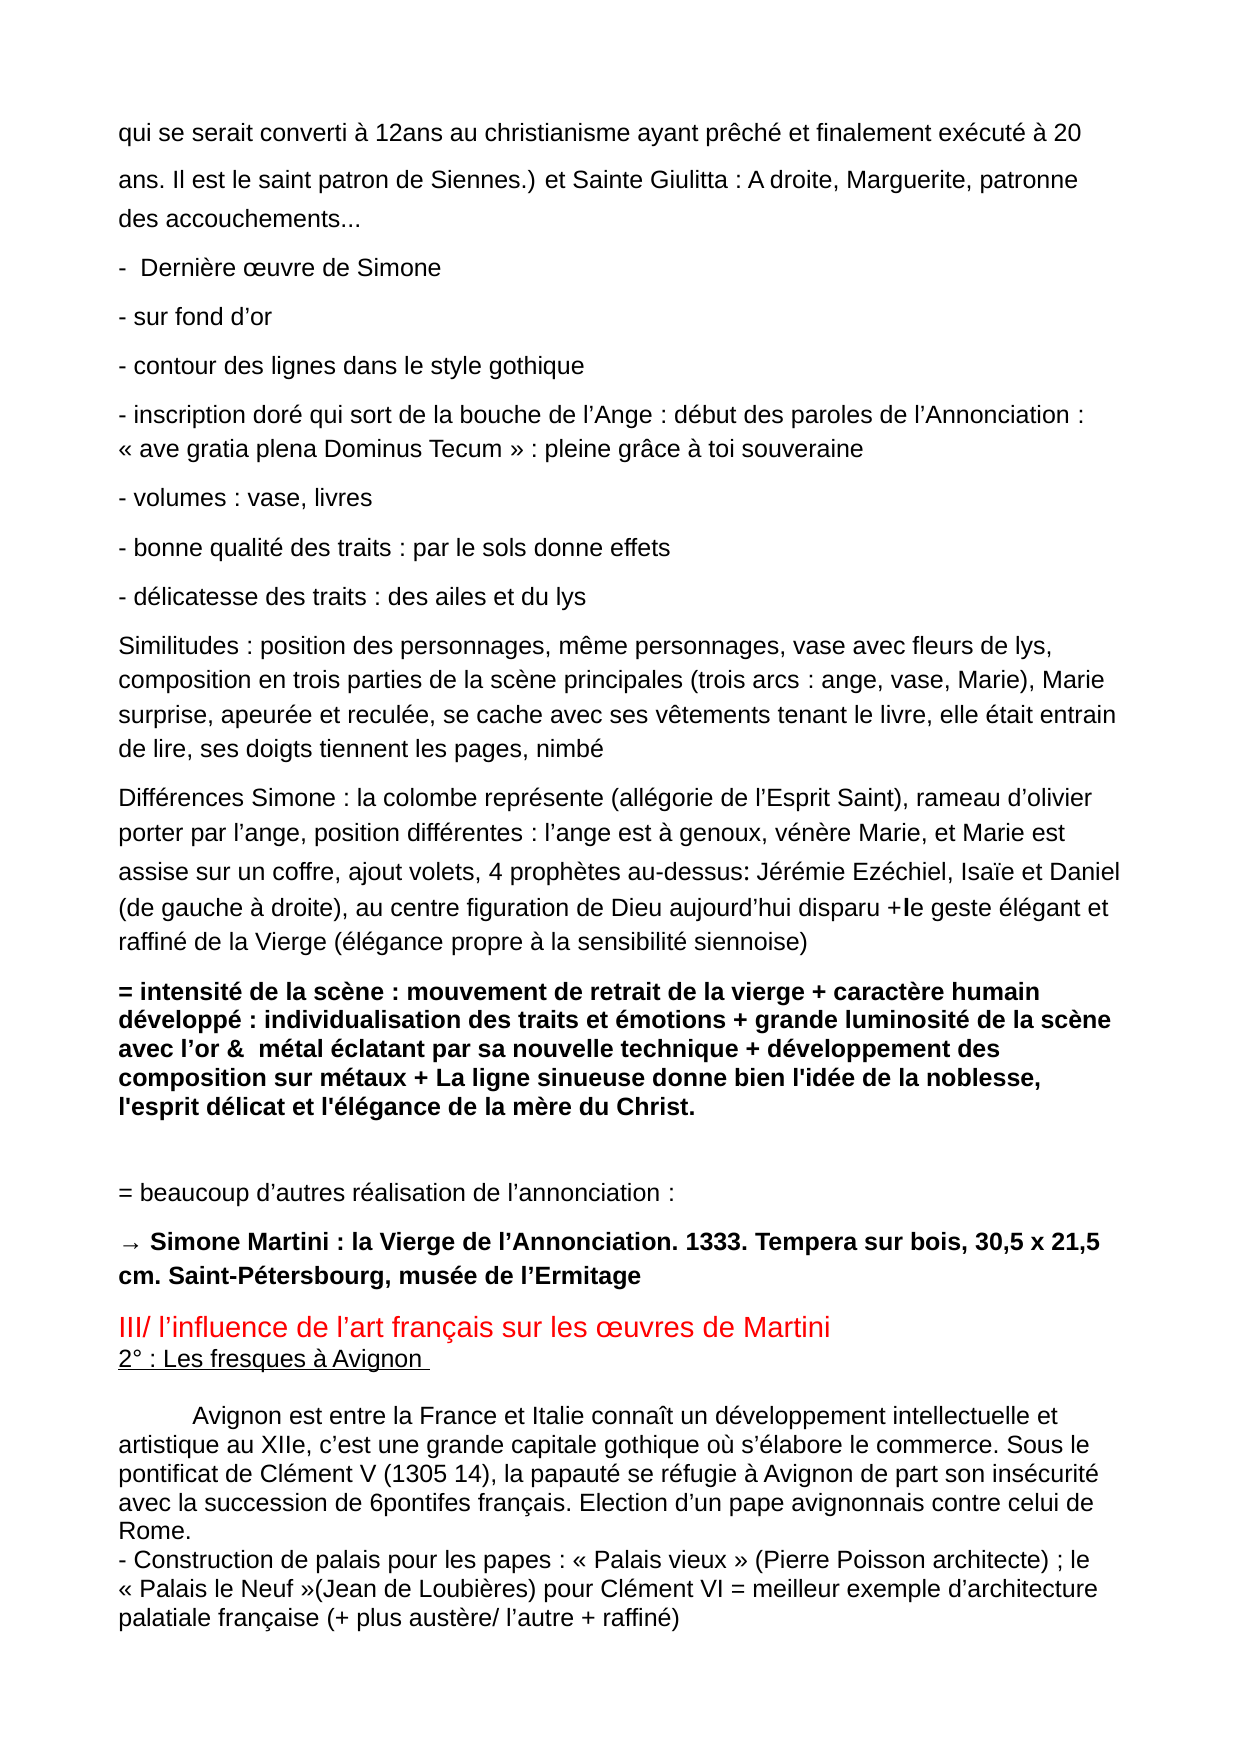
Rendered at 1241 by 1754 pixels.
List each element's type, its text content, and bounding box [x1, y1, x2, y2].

text Similitudes : position des personnages, même personnages, vase avec fleurs de lys, composition en trois parties de la scène principales (trois arcs : ange, vase, Marie), Marie surprise, apeurée et reculée, se cache avec ses vêtements tenant le livre, elle était entrain de lire, ses doigts tiennent les pages, nimbé [118, 631, 1122, 763]
text - délicatesse des traits : des ailes et du lys [118, 582, 1122, 610]
text - sur fond d’or [118, 302, 1122, 331]
text - contour des lignes dans le style gothique [118, 351, 1122, 379]
text 2° : Les fresques à Avignon [118, 1344, 1122, 1373]
text - Construction de palais pour les papes : « Palais vieux » (Pierre Poisson architecte) ; le « Palais le Neuf »(Jean de Loubières) pour Clément VI = meilleur exemple d’architecture palatiale française (+ plus austère/ l’autre + raffiné) [118, 1545, 1122, 1631]
text → Simone Martini : la Vierge de l’Annonciation. 1333. Tempera sur bois, 30,5 x 21,5 cm. Saint-Pétersbourg, musée de l’Ermitage [118, 1227, 1122, 1290]
text qui se serait converti à 12ans au christianisme ayant prêché et finalement exécuté à 20 ans. Il est le saint patron de Siennes.) et Sainte Giulitta : A droite, Marguerite, patronne des accouchements... [118, 118, 1122, 232]
text - inscription doré qui sort de la bouche de l’Ange : début des paroles de l’Annonciation : « ave gratia plena Dominus Tecum » : pleine grâce à toi souveraine [118, 400, 1122, 463]
text Différences Simone : la colombe représente (allégorie de l’Esprit Saint), rameau d’olivier porter par l’ange, position différentes : l’ange est à genoux, vénère Marie, et Marie est assise sur un coffre, ajout volets, 4 prophètes au-dessus: Jérémie Ezéchiel, Isaïe et Daniel (de gauche à droite), au centre figuration de Dieu aujourd’hui disparu +le geste élégant et raffiné de la Vierge (élégance propre à la sensibilité siennoise) [118, 783, 1122, 956]
text = beaucoup d’autres réalisation de l’annonciation : [118, 1178, 1122, 1206]
text - volumes : vase, livres [118, 483, 1122, 512]
text - bonne qualité des traits : par le sols donne effets [118, 532, 1122, 561]
text Avignon est entre la France et Italie connaît un développement intellectuelle et artistique au XIIe, c’est une grande capitale gothique où s’élabore le commerce. Sous le pontificat de Clément V (1305 14), la papauté se réfugie à Avignon de part son insécurité avec la succession de 6pontifes français. Election d’un pape avignonnais contre celui de Rome. [118, 1401, 1122, 1545]
text = intensité de la scène : mouvement de retrait de la vierge + caractère humain développé : individualisation des traits et émotions + grande luminosité de la scène avec l’or & métal éclatant par sa nouvelle technique + développement des composition sur métaux + La ligne sinueuse donne bien l'idée de la noblesse, l'esprit délicat et l'élégance de la mère du Christ. [118, 976, 1122, 1120]
text - Dernière œuvre de Simone [118, 253, 1122, 281]
text III/ l’influence de l’art français sur les œuvres de Martini [118, 1310, 1122, 1344]
